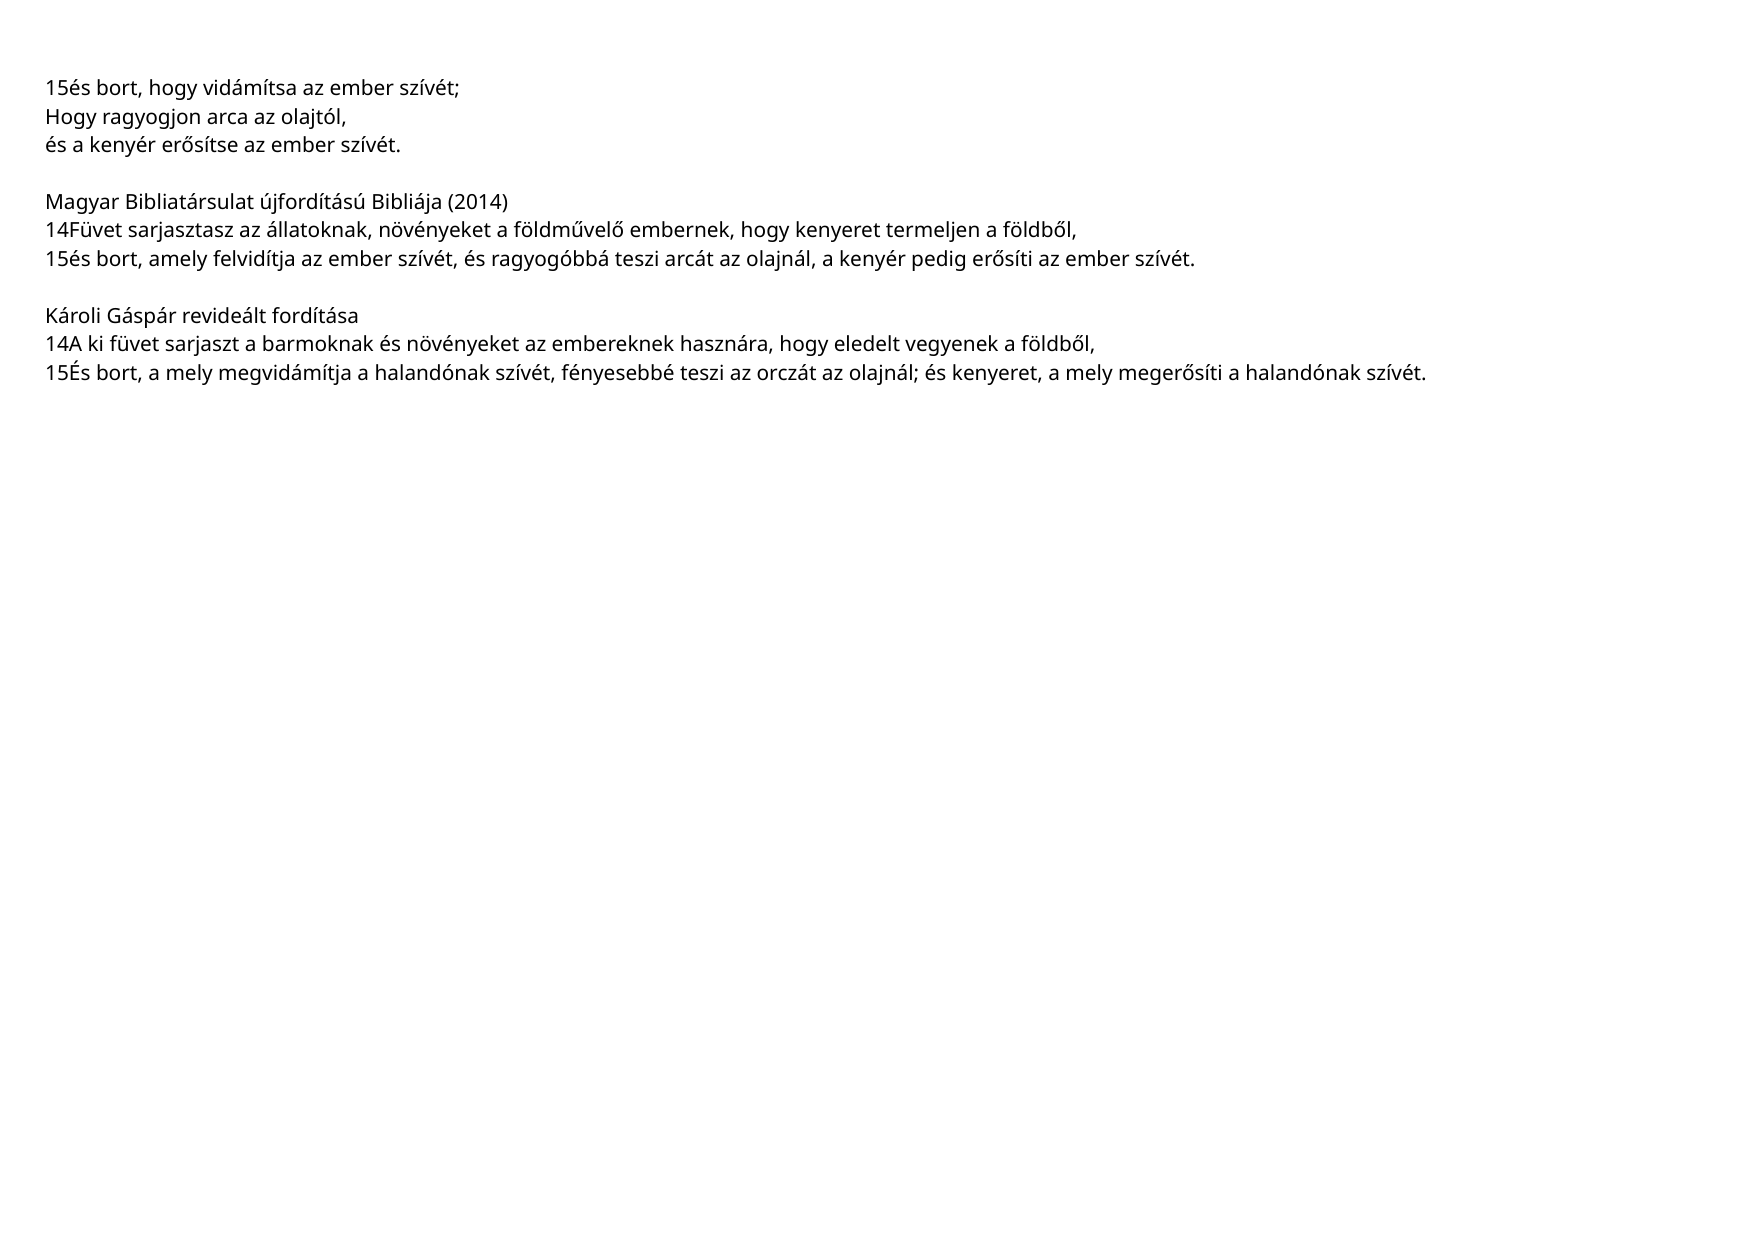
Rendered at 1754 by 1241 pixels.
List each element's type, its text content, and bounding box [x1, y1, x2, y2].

text 14Füvet sarjasztasz az állatoknak, növényeket a földművelő embernek, hogy kenyeret termeljen a földből, [45, 216, 1712, 244]
text és a kenyér erősítse az ember szívét. [45, 130, 1712, 159]
text Károli Gáspár revideált fordítása [45, 301, 1712, 329]
text Hogy ragyogjon arca az olajtól, [45, 102, 1712, 130]
text 14A ki füvet sarjaszt a barmoknak és növényeket az embereknek hasznára, hogy eledelt vegyenek a földből, [45, 329, 1712, 358]
text Magyar Bibliatársulat újfordítású Bibliája (2014) [45, 187, 1712, 216]
text 15És bort, a mely megvidámítja a halandónak szívét, fényesebbé teszi az orczát az olajnál; és kenyeret, a mely megerősíti a halandónak szívét. [45, 358, 1712, 386]
text 15és bort, hogy vidámítsa az ember szívét; [45, 73, 1712, 102]
text 15és bort, amely felvidítja az ember szívét, és ragyogóbbá teszi arcát az olajnál, a kenyér pedig erősíti az ember szívét. [45, 244, 1712, 272]
